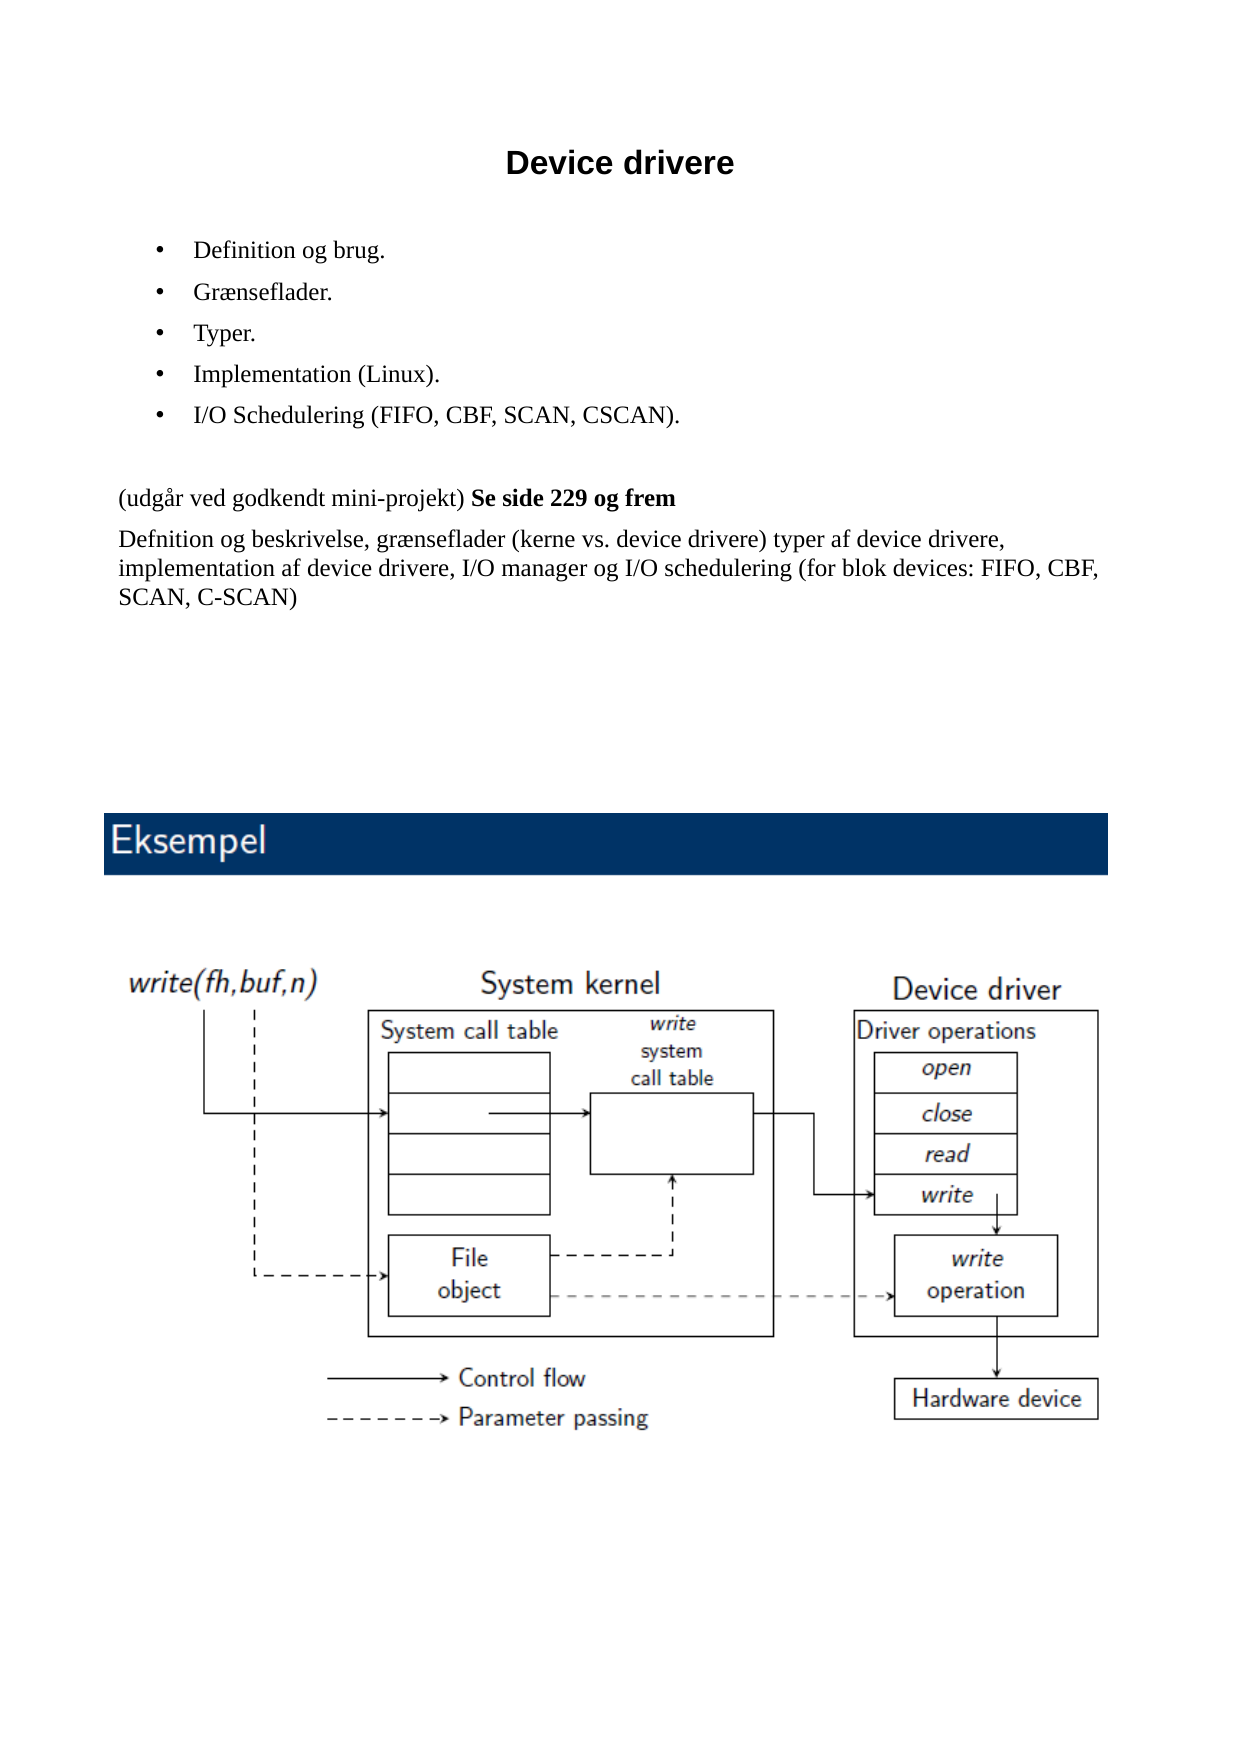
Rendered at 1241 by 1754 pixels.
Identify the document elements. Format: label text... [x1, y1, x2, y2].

list Definition og brug. [156, 236, 1122, 264]
list Implementation (Linux). [156, 359, 1122, 388]
list I/O Schedulering (FIFO, CBF, SCAN, CSCAN). [156, 401, 1122, 429]
list Typer. [156, 318, 1122, 347]
list Grænseflader. [156, 277, 1122, 306]
subtitle Device drivere [118, 143, 1122, 182]
text Defnition og beskrivelse, grænseflader (kerne vs. device drivere) typer af device drivere, implementation af device drivere, I/O manager og I/O schedulering (for blok devices: FIFO, CBF, SCAN, C-SCAN) [118, 524, 1122, 611]
text (udgår ved godkendt mini-projekt) Se side 229 og frem [118, 483, 1122, 512]
